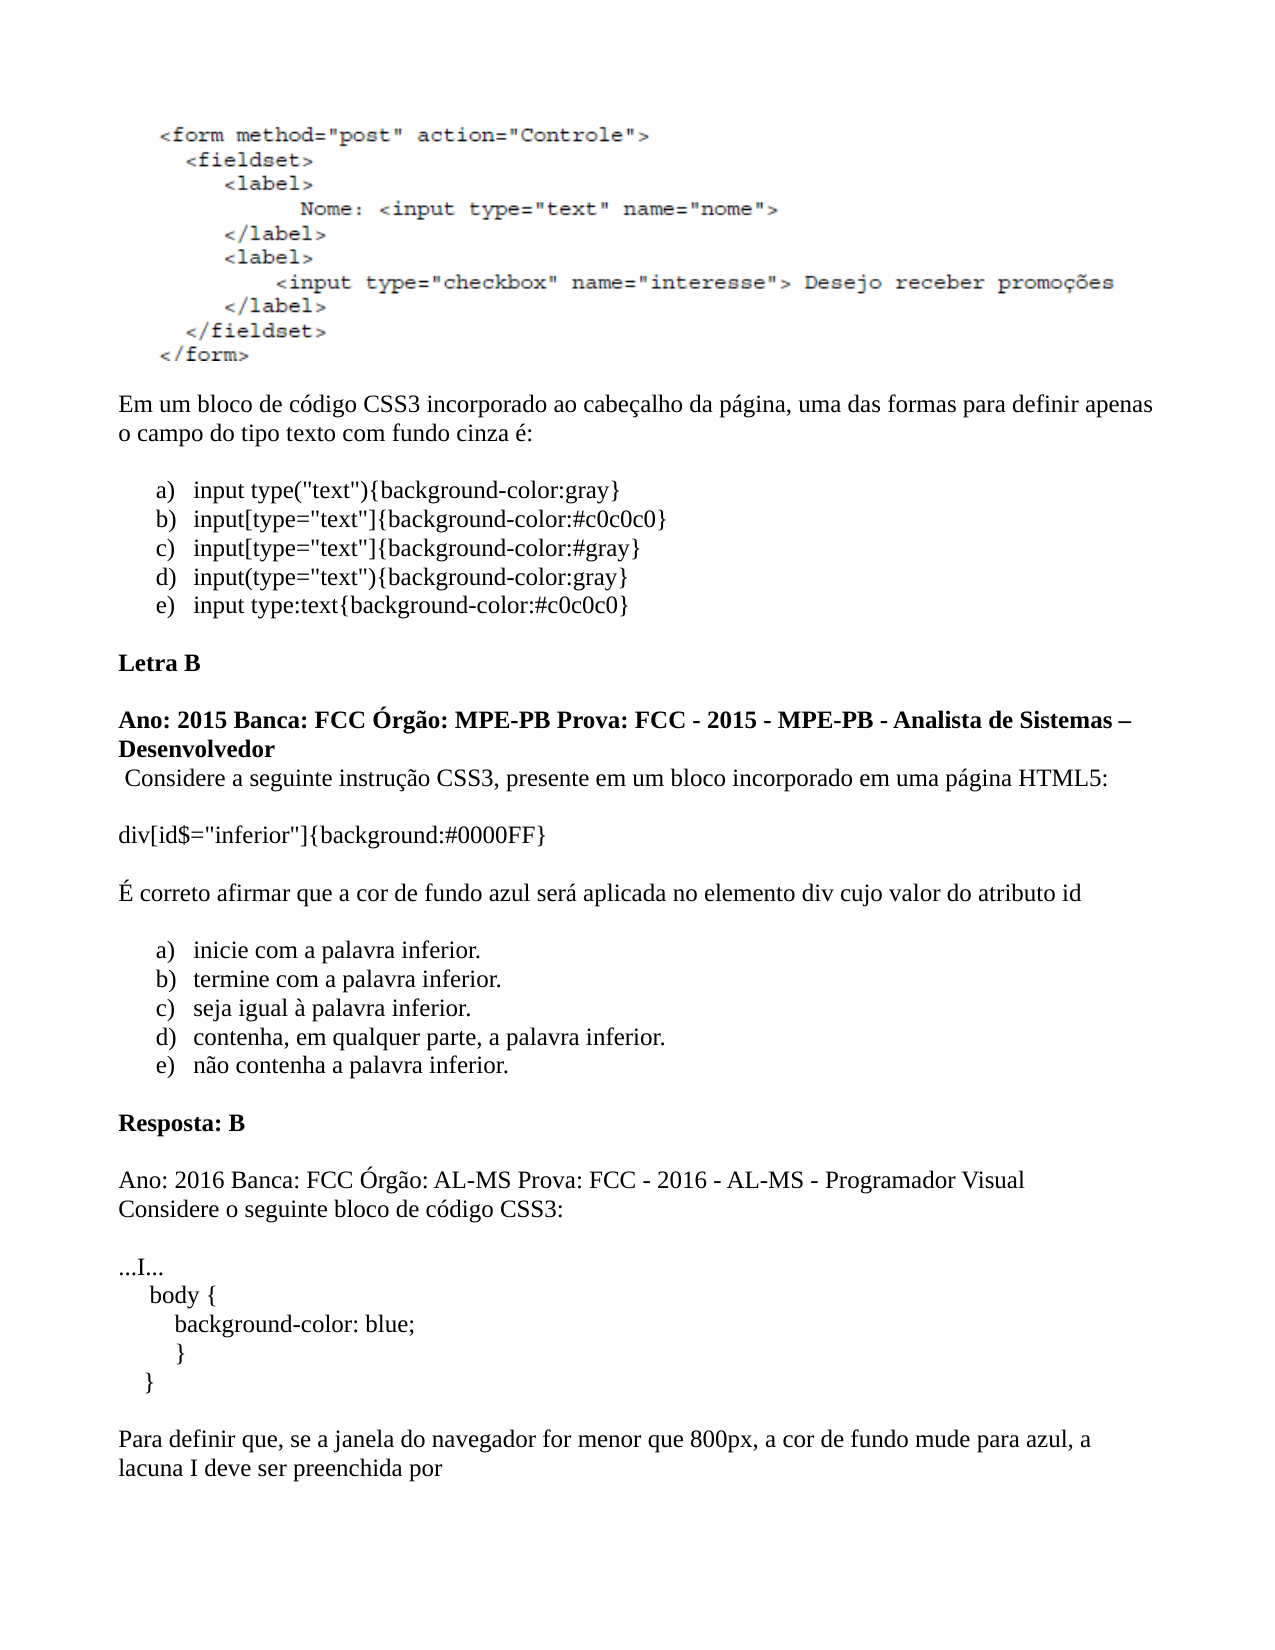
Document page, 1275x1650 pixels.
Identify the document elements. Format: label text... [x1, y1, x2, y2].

text ...I... [118, 1252, 1157, 1280]
list termine com a palavra inferior. [156, 964, 1157, 993]
text div[id$="inferior"]{background:#0000FF} [118, 820, 1157, 849]
text É correto afirmar que a cor de fundo azul será aplicada no elemento div cujo valor do atributo id [118, 878, 1157, 907]
list input[type="text"]{background-color:#c0c0c0} [156, 504, 1157, 533]
list input(type="text"){background-color:gray} [156, 562, 1157, 590]
text Ano: 2016 Banca: FCC Órgão: AL-MS Prova: FCC - 2016 - AL-MS - Programador Visual [118, 1165, 1157, 1194]
list não contenha a palavra inferior. [156, 1050, 1157, 1079]
list seja igual à palavra inferior. [156, 993, 1157, 1022]
text } [118, 1367, 1157, 1395]
text } [118, 1338, 1157, 1367]
text Ano: 2015 Banca: FCC Órgão: MPE-PB Prova: FCC - 2015 - MPE-PB - Analista de Sistemas – Desenvolvedor [118, 705, 1157, 763]
list contenha, em qualquer parte, a palavra inferior. [156, 1022, 1157, 1050]
list input type:text{background-color:#c0c0c0} [156, 590, 1157, 619]
text Para definir que, se a janela do navegador for menor que 800px, a cor de fundo mude para azul, a lacuna I deve ser preenchida por [118, 1424, 1157, 1482]
text Considere a seguinte instrução CSS3, presente em um bloco incorporado em uma página HTML5: [118, 763, 1157, 792]
list input type("text"){background-color:gray} [156, 475, 1157, 504]
text background-color: blue; [118, 1309, 1157, 1338]
text body { [118, 1280, 1157, 1309]
text Em um bloco de código CSS3 incorporado ao cabeçalho da página, uma das formas para definir apenas o campo do tipo texto com fundo cinza é: [118, 389, 1157, 447]
picture [157, 118, 1118, 361]
list inicie com a palavra inferior. [156, 935, 1157, 964]
text Considere o seguinte bloco de código CSS3: [118, 1194, 1157, 1223]
text Letra B [118, 648, 1157, 677]
list input[type="text"]{background-color:#gray} [156, 533, 1157, 562]
text Resposta: B [118, 1108, 1157, 1137]
